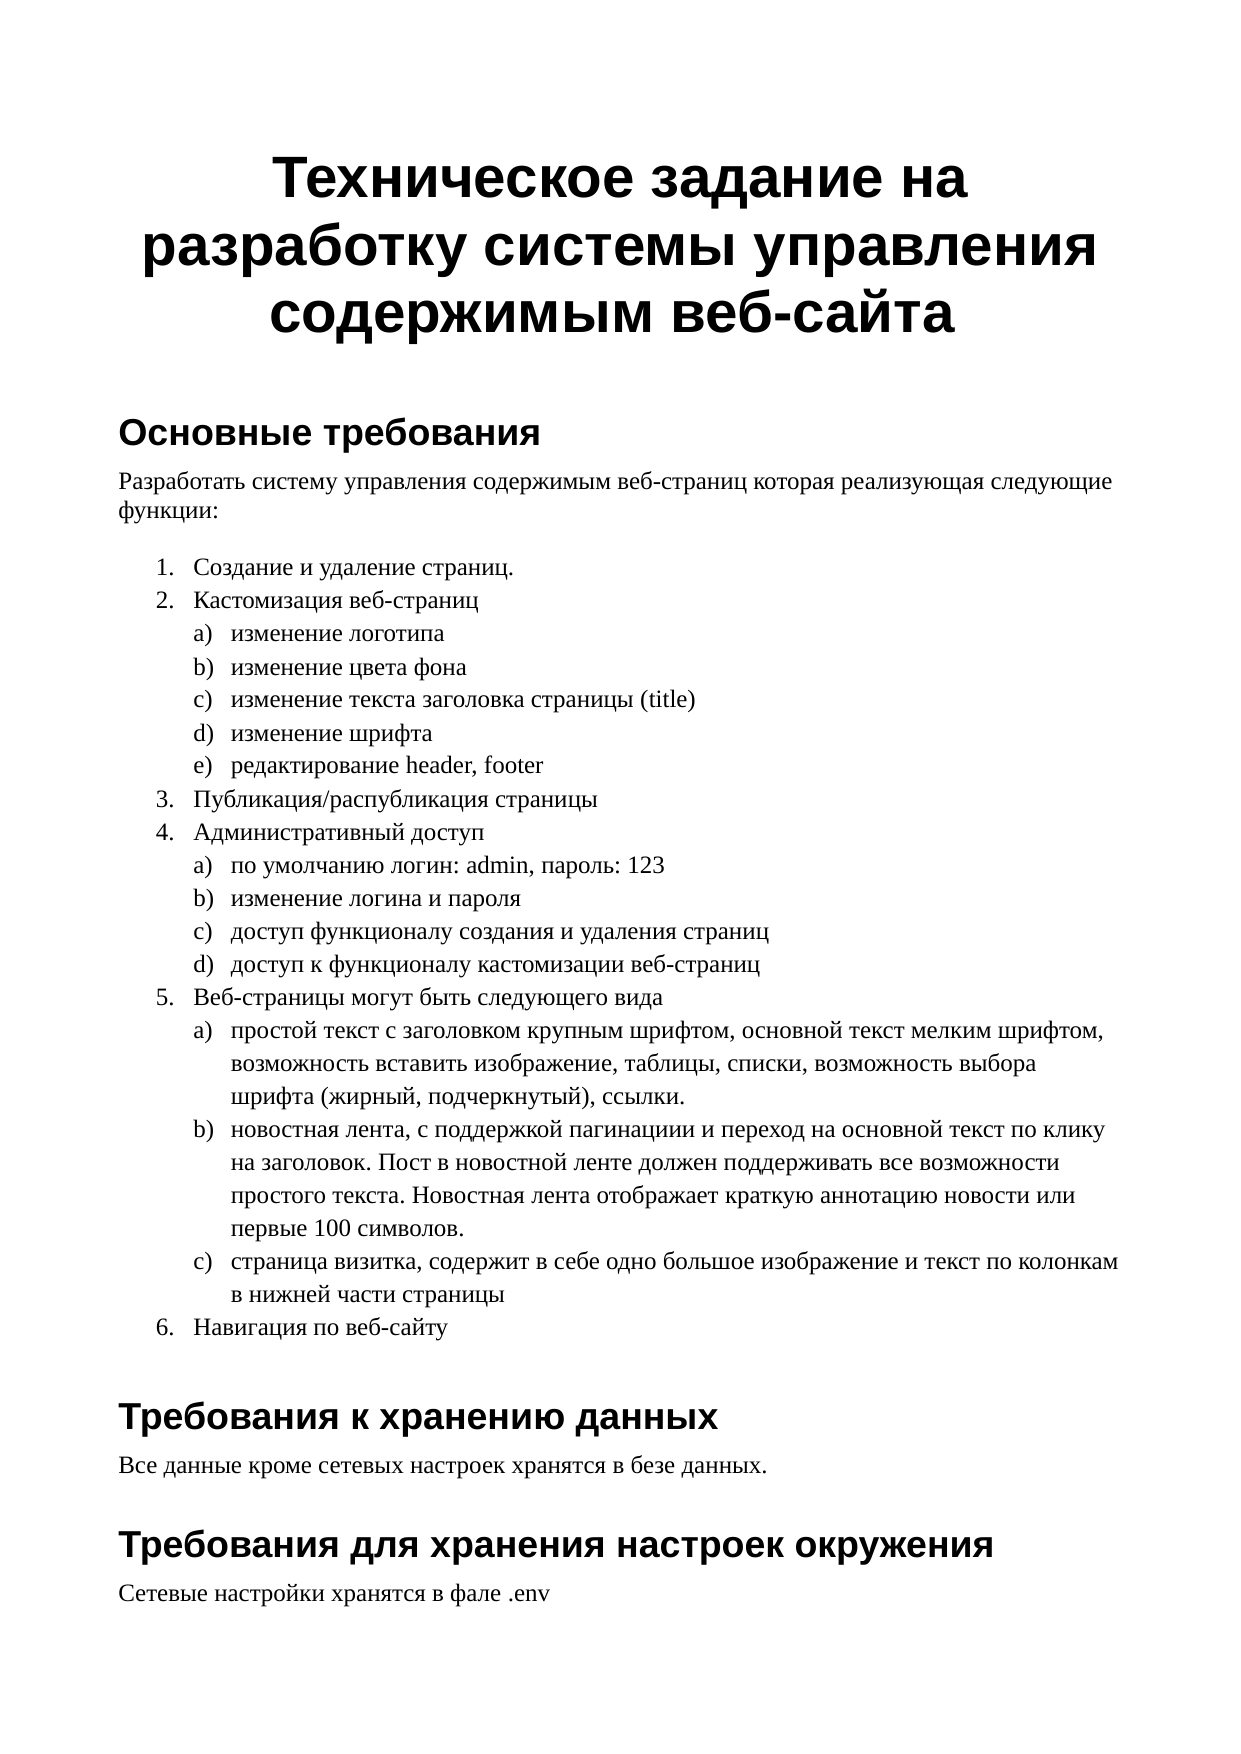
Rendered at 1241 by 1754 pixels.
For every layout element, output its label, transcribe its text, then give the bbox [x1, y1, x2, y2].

list Административный доступ [156, 817, 1122, 845]
list Публикация/распубликация страницы [156, 784, 1122, 812]
list доступ функционалу создания и удаления страниц [193, 916, 1122, 944]
subtitle Требования к хранению данных [118, 1394, 1122, 1438]
list Создание и удаление страниц. [156, 552, 1122, 581]
list Веб-страницы могут быть следующего вида [156, 982, 1122, 1011]
title Техническое задание на разработку системы управления содержимым веб-сайта [118, 143, 1122, 344]
text Все данные кроме сетевых настроек хранятся в безе данных. [118, 1450, 1122, 1479]
list доступ к функционалу кастомизации веб-страниц [193, 949, 1122, 977]
list изменение шрифта [193, 718, 1122, 746]
list новостная лента, с поддержкой пагинациии и переход на основной текст по клику на заголовок. Пост в новостной ленте должен поддерживать все возможности простого текста. Новостная лента отображает краткую аннотацию новости или первые 100 символов. [193, 1114, 1122, 1242]
list изменение логотипа [193, 618, 1122, 647]
list изменение текста заголовка страницы (title) [193, 684, 1122, 713]
list изменение логина и пароля [193, 883, 1122, 911]
subtitle Требования для хранения настроек окружения [118, 1523, 1122, 1566]
text Сетевые настройки хранятся в фале .env [118, 1578, 1122, 1607]
list простой текст с заголовком крупным шрифтом, основной текст мелким шрифтом, возможность вставить изображение, таблицы, списки, возможность выбора шрифта (жирный, подчеркнутый), ссылки. [193, 1015, 1122, 1109]
list Кастомизация веб-страниц [156, 586, 1122, 614]
list изменение цвета фона [193, 652, 1122, 680]
subtitle Основные требования [118, 411, 1122, 454]
list по умолчанию логин: admin, пароль: 123 [193, 850, 1122, 878]
list Навигация по веб-сайту [156, 1312, 1122, 1341]
list страница визитка, содержит в себе одно большое изображение и текст по колонкам в нижней части страницы [193, 1246, 1122, 1308]
text Разработать систему управления содержимым веб-страниц которая реализующая следующие функции: [118, 466, 1122, 524]
list редактирование header, footer [193, 751, 1122, 779]
